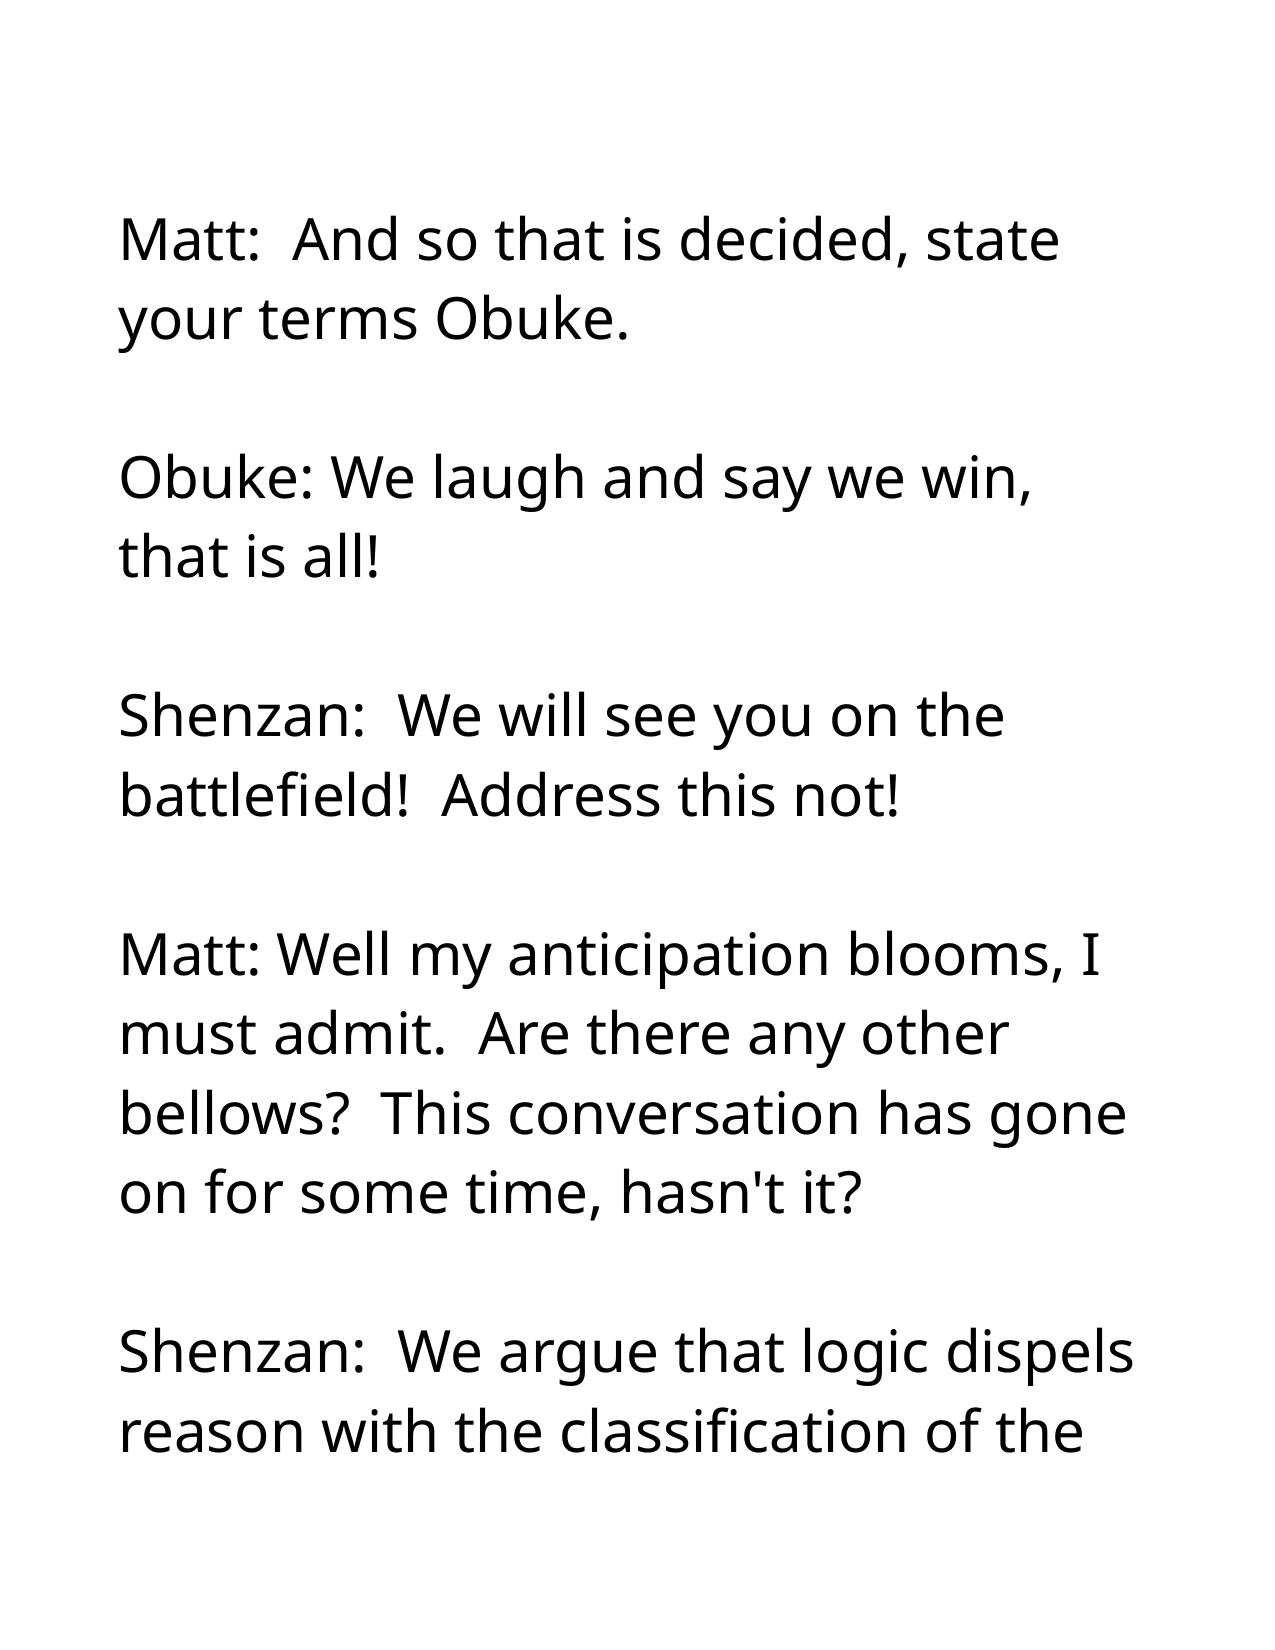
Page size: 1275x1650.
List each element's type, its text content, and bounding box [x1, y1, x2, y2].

text Shenzan: We will see you on the battlefield! Address this not! [118, 674, 1157, 833]
text Matt: And so that is decided, state your terms Obuke. [118, 198, 1157, 357]
text Obuke: We laugh and say we win, that is all! [118, 436, 1157, 595]
text Matt: Well my anticipation blooms, I must admit. Are there any other bellows? This conversation has gone on for some time, hasn't it? [118, 913, 1157, 1231]
text Shenzan: We argue that logic dispels reason with the classification of the [118, 1310, 1157, 1469]
